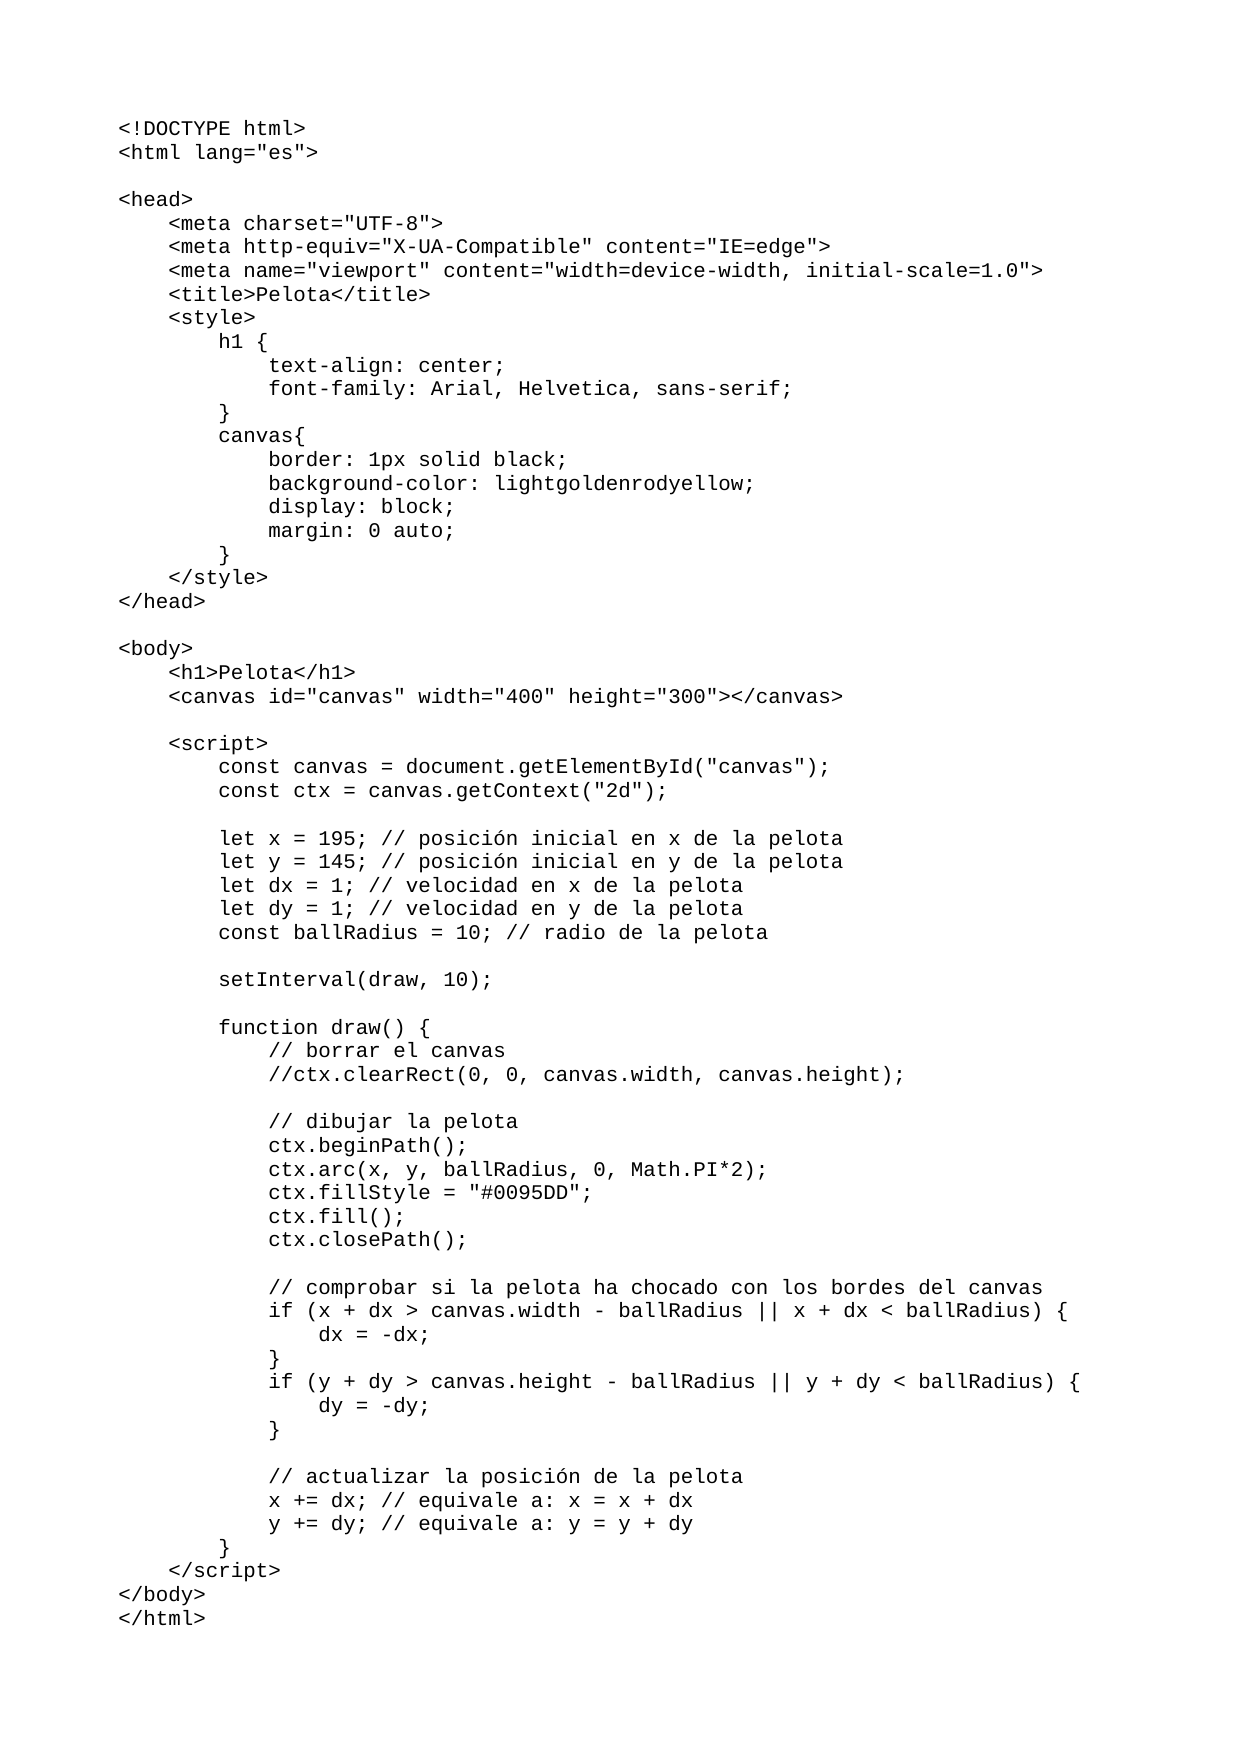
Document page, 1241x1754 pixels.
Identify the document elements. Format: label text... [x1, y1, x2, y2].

text ctx.closePath(); [118, 1229, 1122, 1253]
text } [118, 1348, 1122, 1371]
text <head> [118, 189, 1122, 213]
text <meta charset="UTF-8"> [118, 213, 1122, 236]
text </head> [118, 591, 1122, 615]
text const canvas = document.getElementById("canvas"); [118, 757, 1122, 780]
text ctx.arc(x, y, ballRadius, 0, Math.PI*2); [118, 1158, 1122, 1182]
text setInterval(draw, 10); [118, 969, 1122, 993]
text <!DOCTYPE html> [118, 118, 1122, 142]
text let dy = 1; // velocidad en y de la pelota [118, 898, 1122, 922]
text x += dx; // equivale a: x = x + dx [118, 1489, 1122, 1513]
text dy = -dy; [118, 1395, 1122, 1419]
text </style> [118, 567, 1122, 591]
text const ballRadius = 10; // radio de la pelota [118, 922, 1122, 946]
text } [118, 402, 1122, 426]
text function draw() { [118, 1017, 1122, 1040]
text ctx.fillStyle = "#0095DD"; [118, 1182, 1122, 1206]
text let y = 145; // posición inicial en y de la pelota [118, 851, 1122, 875]
text } [118, 544, 1122, 567]
text <style> [118, 307, 1122, 331]
text let x = 195; // posición inicial en x de la pelota [118, 827, 1122, 851]
text background-color: lightgoldenrodyellow; [118, 473, 1122, 496]
text display: block; [118, 496, 1122, 520]
text </script> [118, 1561, 1122, 1584]
text text-align: center; [118, 354, 1122, 378]
text } [118, 1419, 1122, 1442]
text // dibujar la pelota [118, 1111, 1122, 1135]
text h1 { [118, 331, 1122, 354]
text font-family: Arial, Helvetica, sans-serif; [118, 378, 1122, 402]
text } [118, 1537, 1122, 1561]
text ctx.fill(); [118, 1206, 1122, 1229]
text // comprobar si la pelota ha chocado con los bordes del canvas [118, 1277, 1122, 1300]
text ctx.beginPath(); [118, 1135, 1122, 1158]
text <meta http-equiv="X-UA-Compatible" content="IE=edge"> [118, 236, 1122, 260]
text const ctx = canvas.getContext("2d"); [118, 780, 1122, 804]
text <html lang="es"> [118, 142, 1122, 165]
text canvas{ [118, 426, 1122, 449]
text border: 1px solid black; [118, 449, 1122, 473]
text <body> [118, 638, 1122, 662]
text let dx = 1; // velocidad en x de la pelota [118, 875, 1122, 898]
text // actualizar la posición de la pelota [118, 1466, 1122, 1489]
text //ctx.clearRect(0, 0, canvas.width, canvas.height); [118, 1064, 1122, 1088]
text <meta name="viewport" content="width=device-width, initial-scale=1.0"> [118, 260, 1122, 284]
text if (y + dy > canvas.height - ballRadius || y + dy < ballRadius) { [118, 1371, 1122, 1395]
text margin: 0 auto; [118, 520, 1122, 544]
text dx = -dx; [118, 1324, 1122, 1348]
text <canvas id="canvas" width="400" height="300"></canvas> [118, 686, 1122, 709]
text <h1>Pelota</h1> [118, 662, 1122, 686]
text y += dy; // equivale a: y = y + dy [118, 1513, 1122, 1537]
text if (x + dx > canvas.width - ballRadius || x + dx < ballRadius) { [118, 1300, 1122, 1324]
text </html> [118, 1608, 1122, 1631]
text <title>Pelota</title> [118, 284, 1122, 307]
text // borrar el canvas [118, 1040, 1122, 1064]
text </body> [118, 1584, 1122, 1608]
text <script> [118, 733, 1122, 757]
